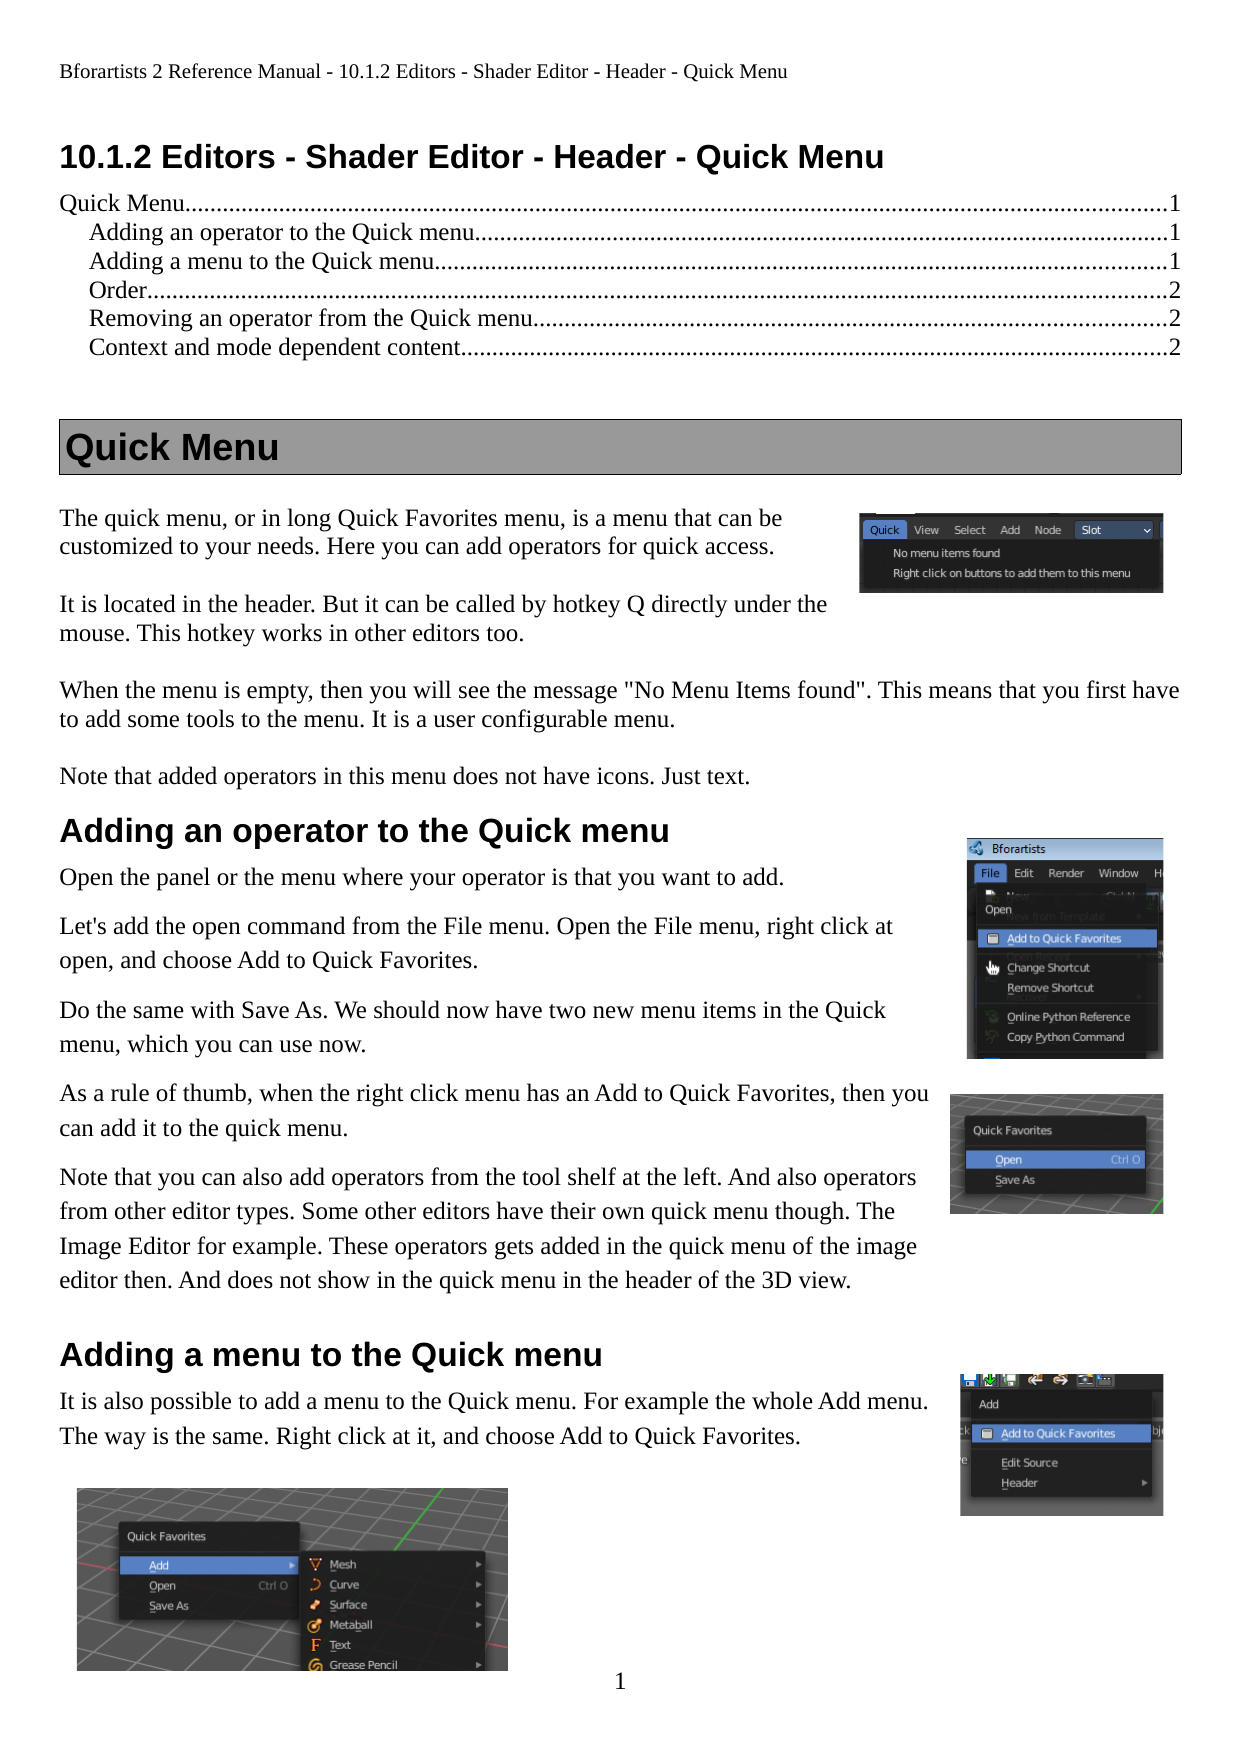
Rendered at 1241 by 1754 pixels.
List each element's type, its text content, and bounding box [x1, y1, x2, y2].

subtitle Adding an operator to the Quick menu [59, 811, 1181, 849]
text As a rule of thumb, when the right click menu has an Add to Quick Favorites, then you can add it to the quick menu. [59, 1078, 1181, 1141]
subtitle 10.1.2 Editors - Shader Editor - Header - Quick Menu [59, 138, 1181, 176]
picture [859, 513, 1164, 593]
text The quick menu, or in long Quick Favorites menu, is a menu that can be customized to your needs. Here you can add operators for quick access. [59, 503, 1181, 560]
table_header Quick Menu [60, 420, 1181, 474]
text Note that added operators in this menu does not have icons. Just text. [59, 761, 1181, 790]
picture [76, 1488, 508, 1671]
text Order 2 [88, 275, 1181, 303]
text Quick Menu 1 [59, 188, 1181, 217]
subtitle Adding a menu to the Quick menu [59, 1335, 1181, 1374]
text It is located in the header. But it can be called by hotkey Q directly under the mouse. This hotkey works in other editors too. [59, 589, 1181, 646]
text It is also possible to add a menu to the Quick menu. For example the whole Add menu. The way is the same. Right click at it, and choose Add to Quick Favorites. [59, 1386, 960, 1449]
text Context and mode dependent content 2 [88, 332, 1181, 361]
picture [960, 1374, 1164, 1516]
text Let's add the open command from the File menu. Open the File menu, right click at open, and choose Add to Quick Favorites. [59, 911, 966, 974]
text Adding a menu to the Quick menu 1 [88, 246, 1181, 275]
text When the menu is empty, then you will see the message "No Menu Items found". This means that you first have to add some tools to the menu. It is a user configurable menu. [59, 675, 1181, 733]
text Open the panel or the menu where your operator is that you want to add. [59, 862, 966, 891]
text Note that you can also add operators from the tool shelf at the left. And also operators from other editor types. Some other editors have their own quick menu though. The Image Editor for example. These operators gets added in the quick menu of the image editor then. And does not show in the quick menu in the header of the 3D view. [59, 1162, 1181, 1294]
picture [966, 838, 1164, 1059]
text Removing an operator from the Quick menu 2 [88, 303, 1181, 332]
picture [950, 1094, 1164, 1214]
text Do the same with Save As. We should now have two new menu items in the Quick menu, which you can use now. [59, 995, 966, 1058]
text Adding an operator to the Quick menu 1 [88, 217, 1181, 246]
